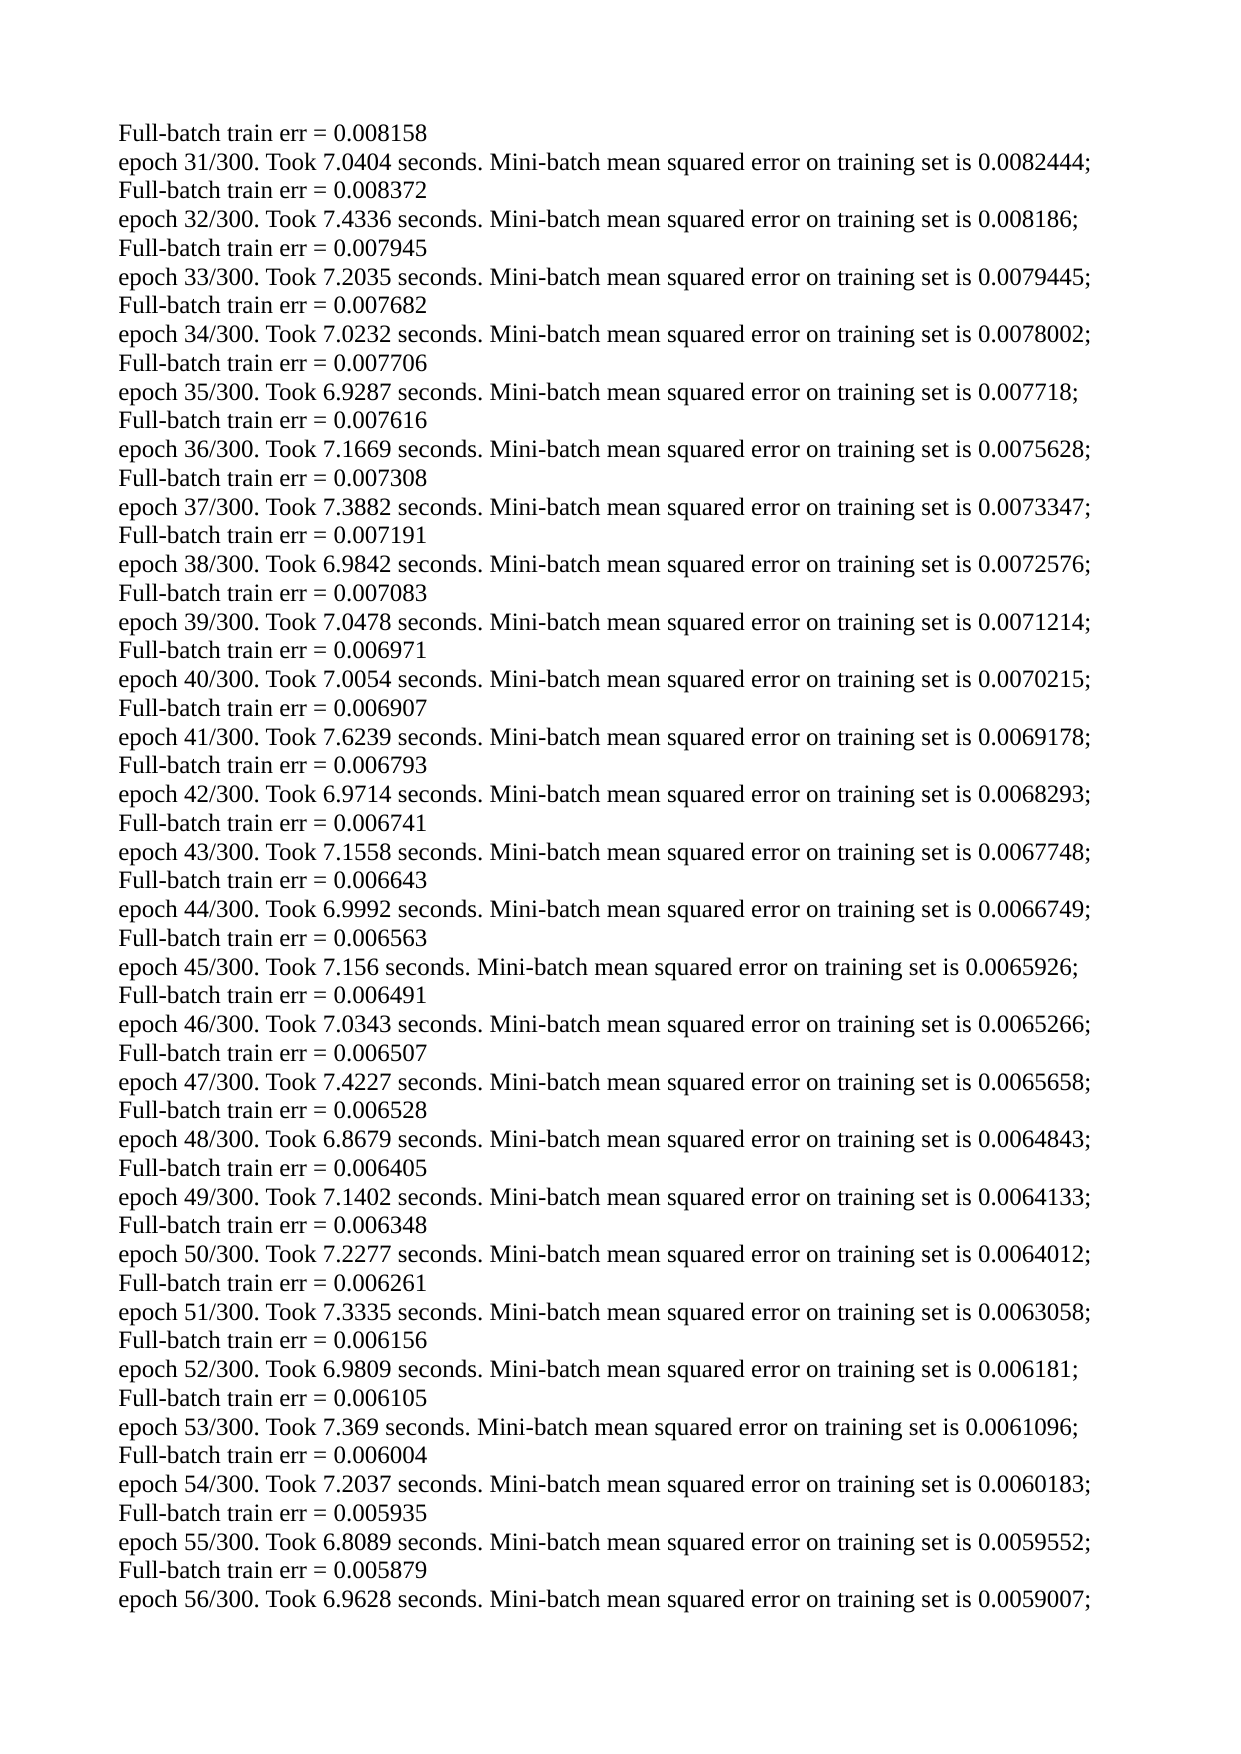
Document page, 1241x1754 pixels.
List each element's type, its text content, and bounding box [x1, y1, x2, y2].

text epoch 53/300. Took 7.369 seconds. Mini-batch mean squared error on training set is 0.0061096; Full-batch train err = 0.006004 [118, 1412, 1122, 1469]
text epoch 39/300. Took 7.0478 seconds. Mini-batch mean squared error on training set is 0.0071214; Full-batch train err = 0.006971 [118, 607, 1122, 664]
text epoch 42/300. Took 6.9714 seconds. Mini-batch mean squared error on training set is 0.0068293; Full-batch train err = 0.006741 [118, 779, 1122, 837]
text epoch 51/300. Took 7.3335 seconds. Mini-batch mean squared error on training set is 0.0063058; Full-batch train err = 0.006156 [118, 1297, 1122, 1354]
text epoch 31/300. Took 7.0404 seconds. Mini-batch mean squared error on training set is 0.0082444; Full-batch train err = 0.008372 [118, 147, 1122, 204]
text epoch 41/300. Took 7.6239 seconds. Mini-batch mean squared error on training set is 0.0069178; Full-batch train err = 0.006793 [118, 722, 1122, 779]
text epoch 33/300. Took 7.2035 seconds. Mini-batch mean squared error on training set is 0.0079445; Full-batch train err = 0.007682 [118, 262, 1122, 319]
text epoch 55/300. Took 6.8089 seconds. Mini-batch mean squared error on training set is 0.0059552; Full-batch train err = 0.005879 [118, 1527, 1122, 1584]
text epoch 43/300. Took 7.1558 seconds. Mini-batch mean squared error on training set is 0.0067748; Full-batch train err = 0.006643 [118, 837, 1122, 894]
text epoch 56/300. Took 6.9628 seconds. Mini-batch mean squared error on training set is 0.0059007; [118, 1584, 1122, 1613]
text epoch 50/300. Took 7.2277 seconds. Mini-batch mean squared error on training set is 0.0064012; Full-batch train err = 0.006261 [118, 1239, 1122, 1297]
text epoch 32/300. Took 7.4336 seconds. Mini-batch mean squared error on training set is 0.008186; Full-batch train err = 0.007945 [118, 204, 1122, 262]
text epoch 47/300. Took 7.4227 seconds. Mini-batch mean squared error on training set is 0.0065658; Full-batch train err = 0.006528 [118, 1067, 1122, 1124]
text epoch 44/300. Took 6.9992 seconds. Mini-batch mean squared error on training set is 0.0066749; Full-batch train err = 0.006563 [118, 894, 1122, 952]
text epoch 45/300. Took 7.156 seconds. Mini-batch mean squared error on training set is 0.0065926; Full-batch train err = 0.006491 [118, 952, 1122, 1009]
text epoch 36/300. Took 7.1669 seconds. Mini-batch mean squared error on training set is 0.0075628; Full-batch train err = 0.007308 [118, 434, 1122, 492]
text epoch 48/300. Took 6.8679 seconds. Mini-batch mean squared error on training set is 0.0064843; Full-batch train err = 0.006405 [118, 1124, 1122, 1182]
text epoch 46/300. Took 7.0343 seconds. Mini-batch mean squared error on training set is 0.0065266; Full-batch train err = 0.006507 [118, 1009, 1122, 1067]
text epoch 38/300. Took 6.9842 seconds. Mini-batch mean squared error on training set is 0.0072576; Full-batch train err = 0.007083 [118, 549, 1122, 607]
text epoch 40/300. Took 7.0054 seconds. Mini-batch mean squared error on training set is 0.0070215; Full-batch train err = 0.006907 [118, 664, 1122, 722]
text Full-batch train err = 0.008158 [118, 118, 1122, 147]
text epoch 54/300. Took 7.2037 seconds. Mini-batch mean squared error on training set is 0.0060183; Full-batch train err = 0.005935 [118, 1469, 1122, 1527]
text epoch 37/300. Took 7.3882 seconds. Mini-batch mean squared error on training set is 0.0073347; Full-batch train err = 0.007191 [118, 492, 1122, 549]
text epoch 52/300. Took 6.9809 seconds. Mini-batch mean squared error on training set is 0.006181; Full-batch train err = 0.006105 [118, 1354, 1122, 1412]
text epoch 49/300. Took 7.1402 seconds. Mini-batch mean squared error on training set is 0.0064133; Full-batch train err = 0.006348 [118, 1182, 1122, 1239]
text epoch 34/300. Took 7.0232 seconds. Mini-batch mean squared error on training set is 0.0078002; Full-batch train err = 0.007706 [118, 319, 1122, 377]
text epoch 35/300. Took 6.9287 seconds. Mini-batch mean squared error on training set is 0.007718; Full-batch train err = 0.007616 [118, 377, 1122, 434]
